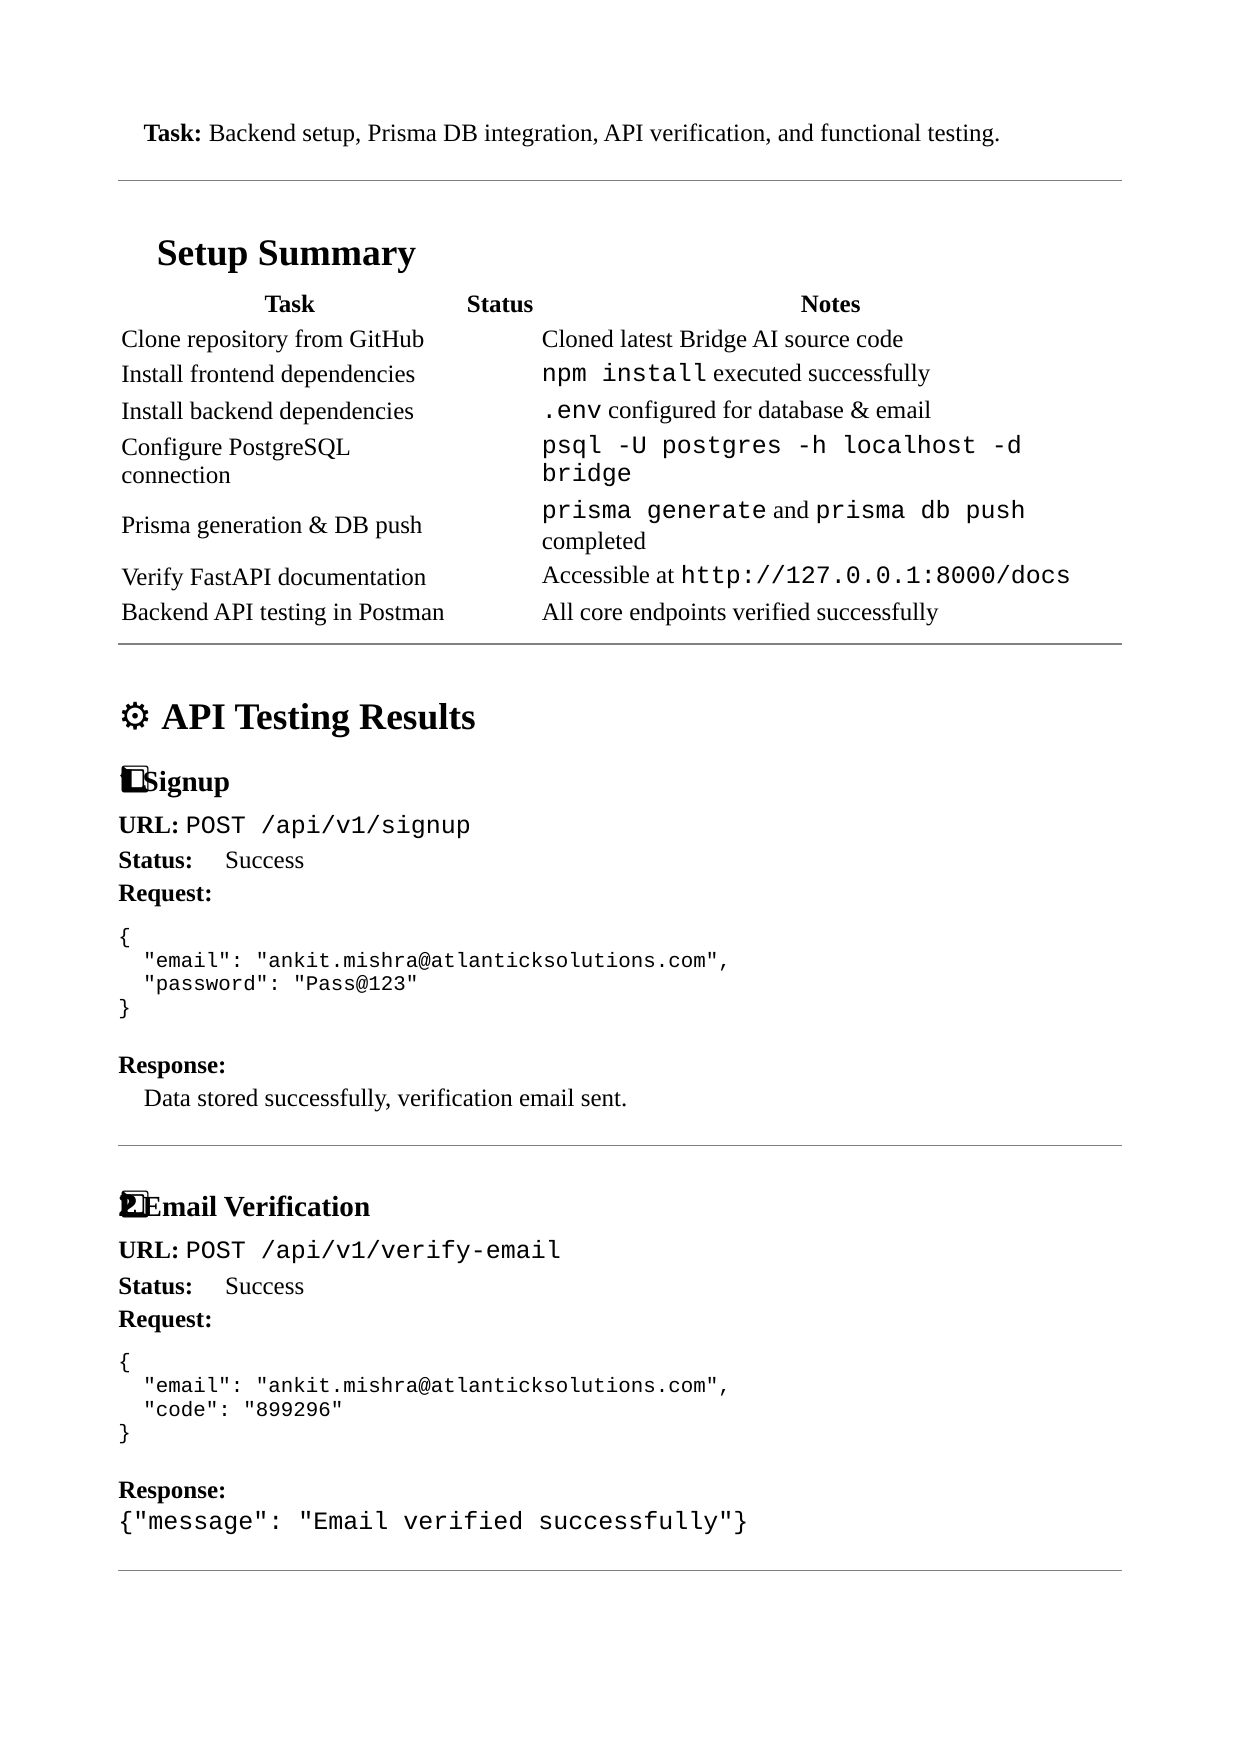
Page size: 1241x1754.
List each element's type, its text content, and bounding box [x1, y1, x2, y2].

table_cell ✅ [461, 321, 539, 356]
table_cell .env configured for database & email [539, 392, 1122, 429]
text Response: {"message": "Email verified successfully"} [118, 1475, 1122, 1537]
table_cell ✅ [461, 356, 539, 392]
text "email": "ankit.mishra@atlanticksolutions.com", [118, 950, 1122, 973]
text 🧠 Task: Backend setup, Prisma DB integration, API verification, and functional testing. [118, 118, 1122, 147]
table_cell All core endpoints verified successfully [539, 594, 1122, 629]
table_cell prisma generate and prisma db push completed [539, 492, 1122, 558]
text Response: ✅ Data stored successfully, verification email sent. [118, 1050, 1122, 1112]
table_header Task [118, 286, 461, 321]
table_cell ✅ [461, 429, 539, 492]
table_header Notes [539, 286, 1122, 321]
text "password": "Pass@123" [118, 973, 1122, 997]
table_cell psql -U postgres -h localhost -d bridge [539, 429, 1122, 492]
table_cell Backend API testing in Postman [118, 594, 461, 629]
table_header Status [461, 286, 539, 321]
table_cell npm install executed successfully [539, 356, 1122, 392]
text "code": "899296" [118, 1399, 1122, 1422]
subtitle 🚀 Setup Summary [118, 231, 1122, 274]
text } [118, 1422, 1122, 1446]
text URL: POST /api/v1/signup Status: ✅ Success Request: [118, 810, 1122, 907]
table_cell Prisma generation & DB push [118, 492, 461, 558]
text { [118, 926, 1122, 950]
subtitle 1️⃣ Signup [118, 764, 1122, 798]
table_cell Accessible at http://127.0.0.1:8000/docs [539, 558, 1122, 594]
subtitle ⚙️ API Testing Results [118, 694, 1122, 737]
table_cell ✅ [461, 558, 539, 594]
table_cell Install backend dependencies [118, 392, 461, 429]
table_cell Configure PostgreSQL connection [118, 429, 461, 492]
text } [118, 997, 1122, 1021]
text "email": "ankit.mishra@atlanticksolutions.com", [118, 1375, 1122, 1399]
text URL: POST /api/v1/verify-email Status: ✅ Success Request: [118, 1236, 1122, 1332]
table_cell ✅ [461, 594, 539, 629]
table_cell Verify FastAPI documentation [118, 558, 461, 594]
table_cell Clone repository from GitHub [118, 321, 461, 356]
text { [118, 1351, 1122, 1375]
subtitle 2️⃣ Email Verification [118, 1189, 1122, 1223]
table_cell Install frontend dependencies [118, 356, 461, 392]
table_cell Cloned latest Bridge AI source code [539, 321, 1122, 356]
table_cell ✅ [461, 492, 539, 558]
table_cell ✅ [461, 392, 539, 429]
